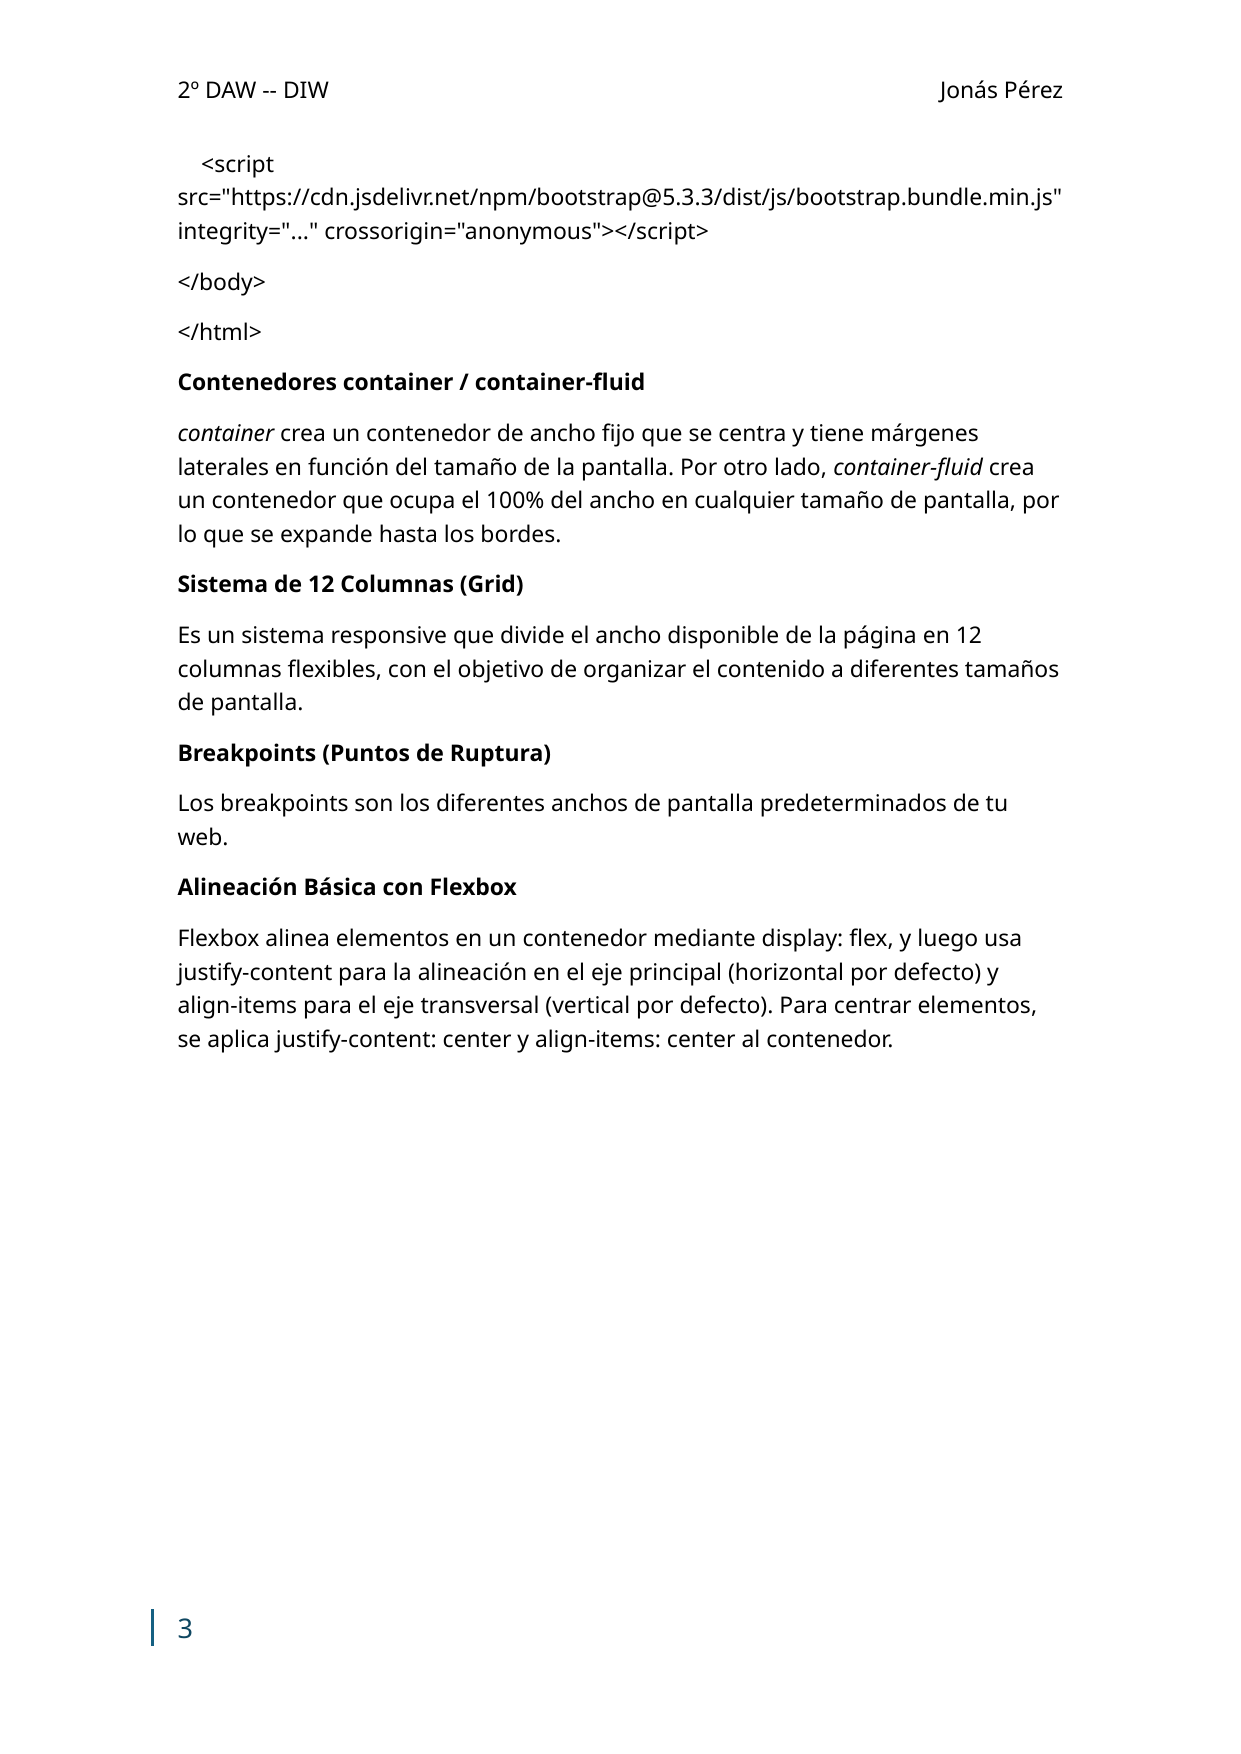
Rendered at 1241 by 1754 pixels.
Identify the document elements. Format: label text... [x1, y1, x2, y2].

text Breakpoints (Puntos de Ruptura) [177, 737, 1063, 768]
text Flexbox alinea elementos en un contenedor mediante display: flex, y luego usa justify-content para la alineación en el eje principal (horizontal por defecto) y align-items para el eje transversal (vertical por defecto). Para centrar elementos, se aplica justify-content: center y align-items: center al contenedor. [177, 922, 1063, 1054]
text <script src="https://cdn.jsdelivr.net/npm/bootstrap@5.3.3/dist/js/bootstrap.bundle.min.js" integrity="..." crossorigin="anonymous"></script> [177, 148, 1063, 246]
text Sistema de 12 Columnas (Grid) [177, 568, 1063, 600]
text </body> [177, 266, 1063, 297]
text Contenedores container / container-fluid [177, 366, 1063, 398]
text container crea un contenedor de ancho fijo que se centra y tiene márgenes laterales en función del tamaño de la pantalla. Por otro lado, container-fluid crea un contenedor que ocupa el 100% del ancho en cualquier tamaño de pantalla, por lo que se expande hasta los bordes. [177, 417, 1063, 549]
text </html> [177, 316, 1063, 347]
text Es un sistema responsive que divide el ancho disponible de la página en 12 columnas flexibles, con el objetivo de organizar el contenido a diferentes tamaños de pantalla. [177, 619, 1063, 718]
text Los breakpoints son los diferentes anchos de pantalla predeterminados de tu web. [177, 787, 1063, 852]
text Alineación Básica con Flexbox [177, 871, 1063, 903]
